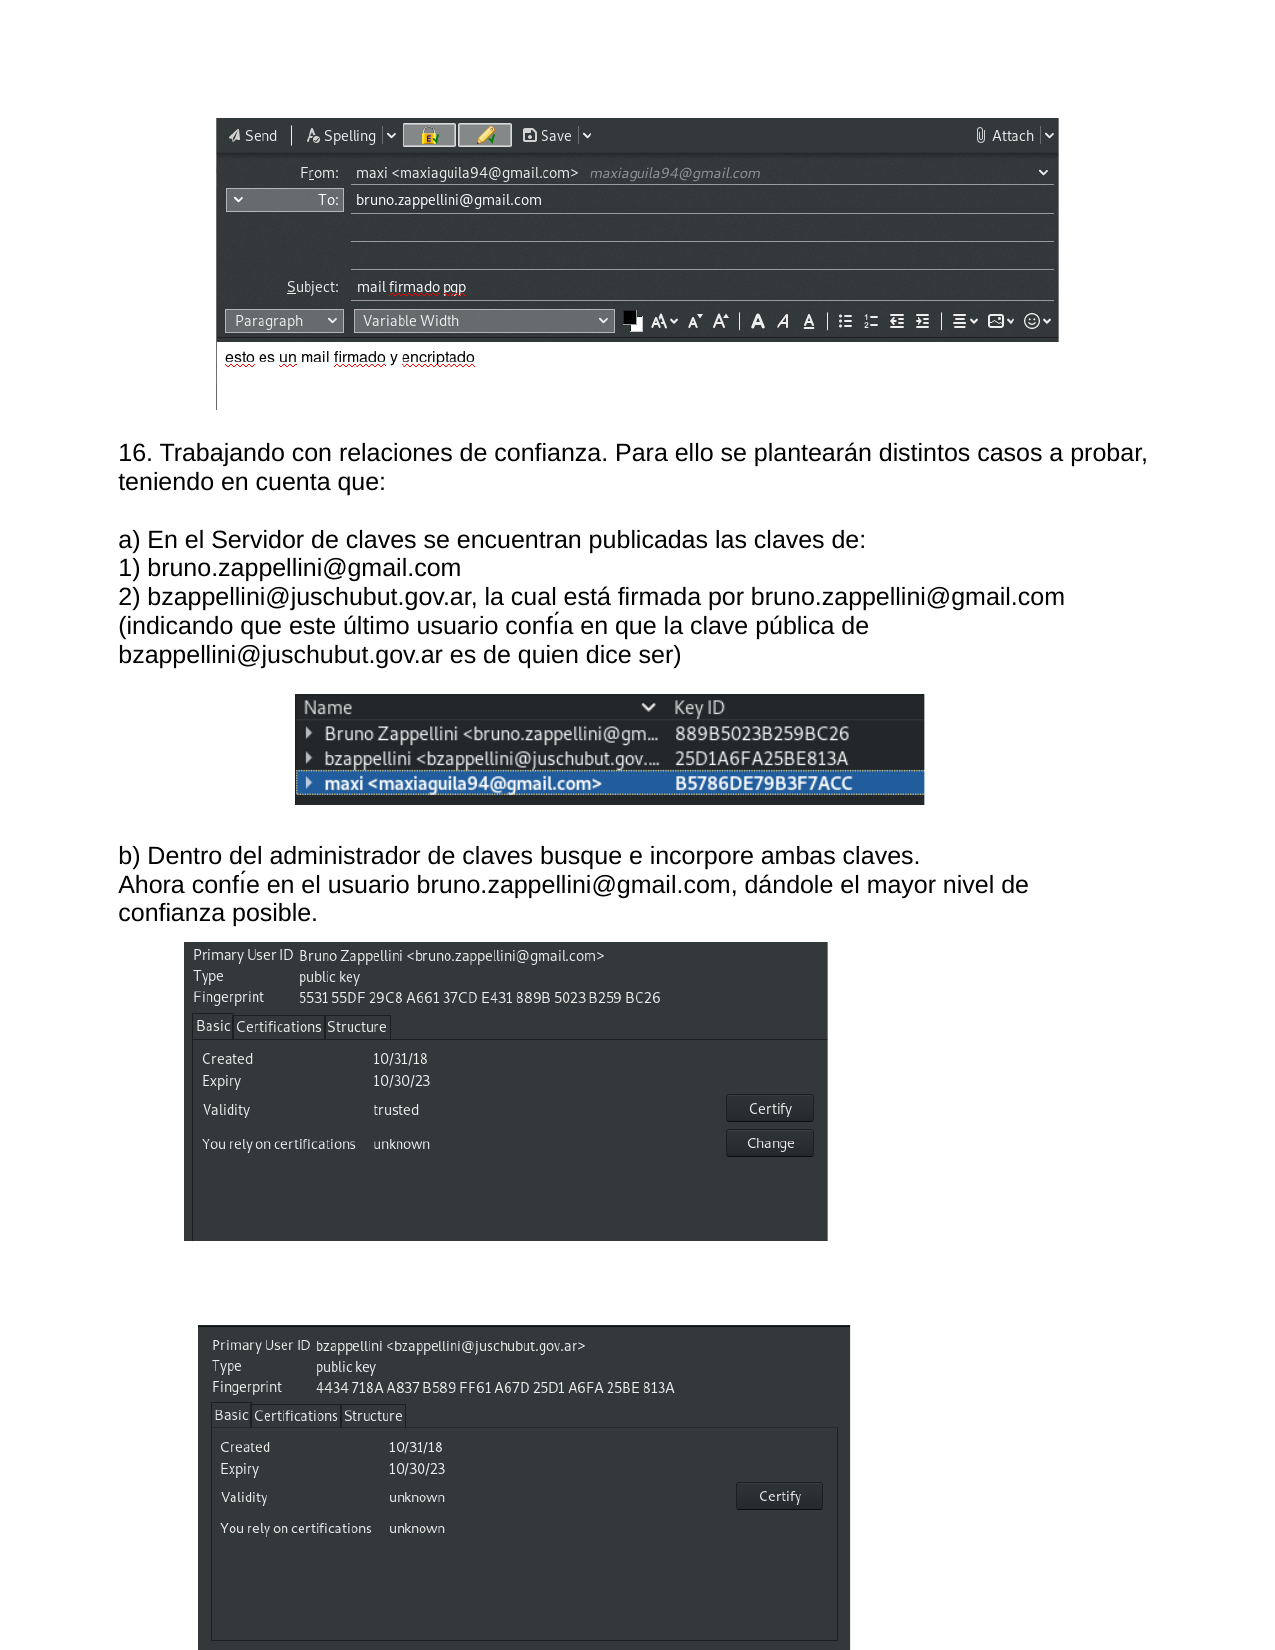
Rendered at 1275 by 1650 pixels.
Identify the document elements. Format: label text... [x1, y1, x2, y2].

text 1) bruno.zappellini@gmail.com [118, 553, 1157, 582]
text b) Dentro del administrador de claves busque e incorpore ambas claves. [118, 841, 1157, 869]
text 2) bzappellini@juschubut.gov.ar, la cual está firmada por bruno.zappellini@gmail.com [118, 582, 1157, 611]
picture [216, 118, 1059, 410]
text Ahora confı́e en el usuario bruno.zappellini@gmail.com, dándole el mayor nivel de [118, 869, 1157, 898]
text 16. Trabajando con relaciones de confianza. Para ello se plantearán distintos casos a probar, teniendo en cuenta que: [118, 438, 1157, 496]
text (indicando que este último usuario confı́a en que la clave pública de bzappellini@juschubut.gov.ar es de quien dice ser) [118, 611, 1157, 668]
text confianza posible. [118, 898, 1157, 927]
picture [198, 1325, 851, 1650]
picture [184, 942, 828, 1241]
text a) En el Servidor de claves se encuentran publicadas las claves de: [118, 524, 1157, 553]
picture [295, 694, 925, 805]
